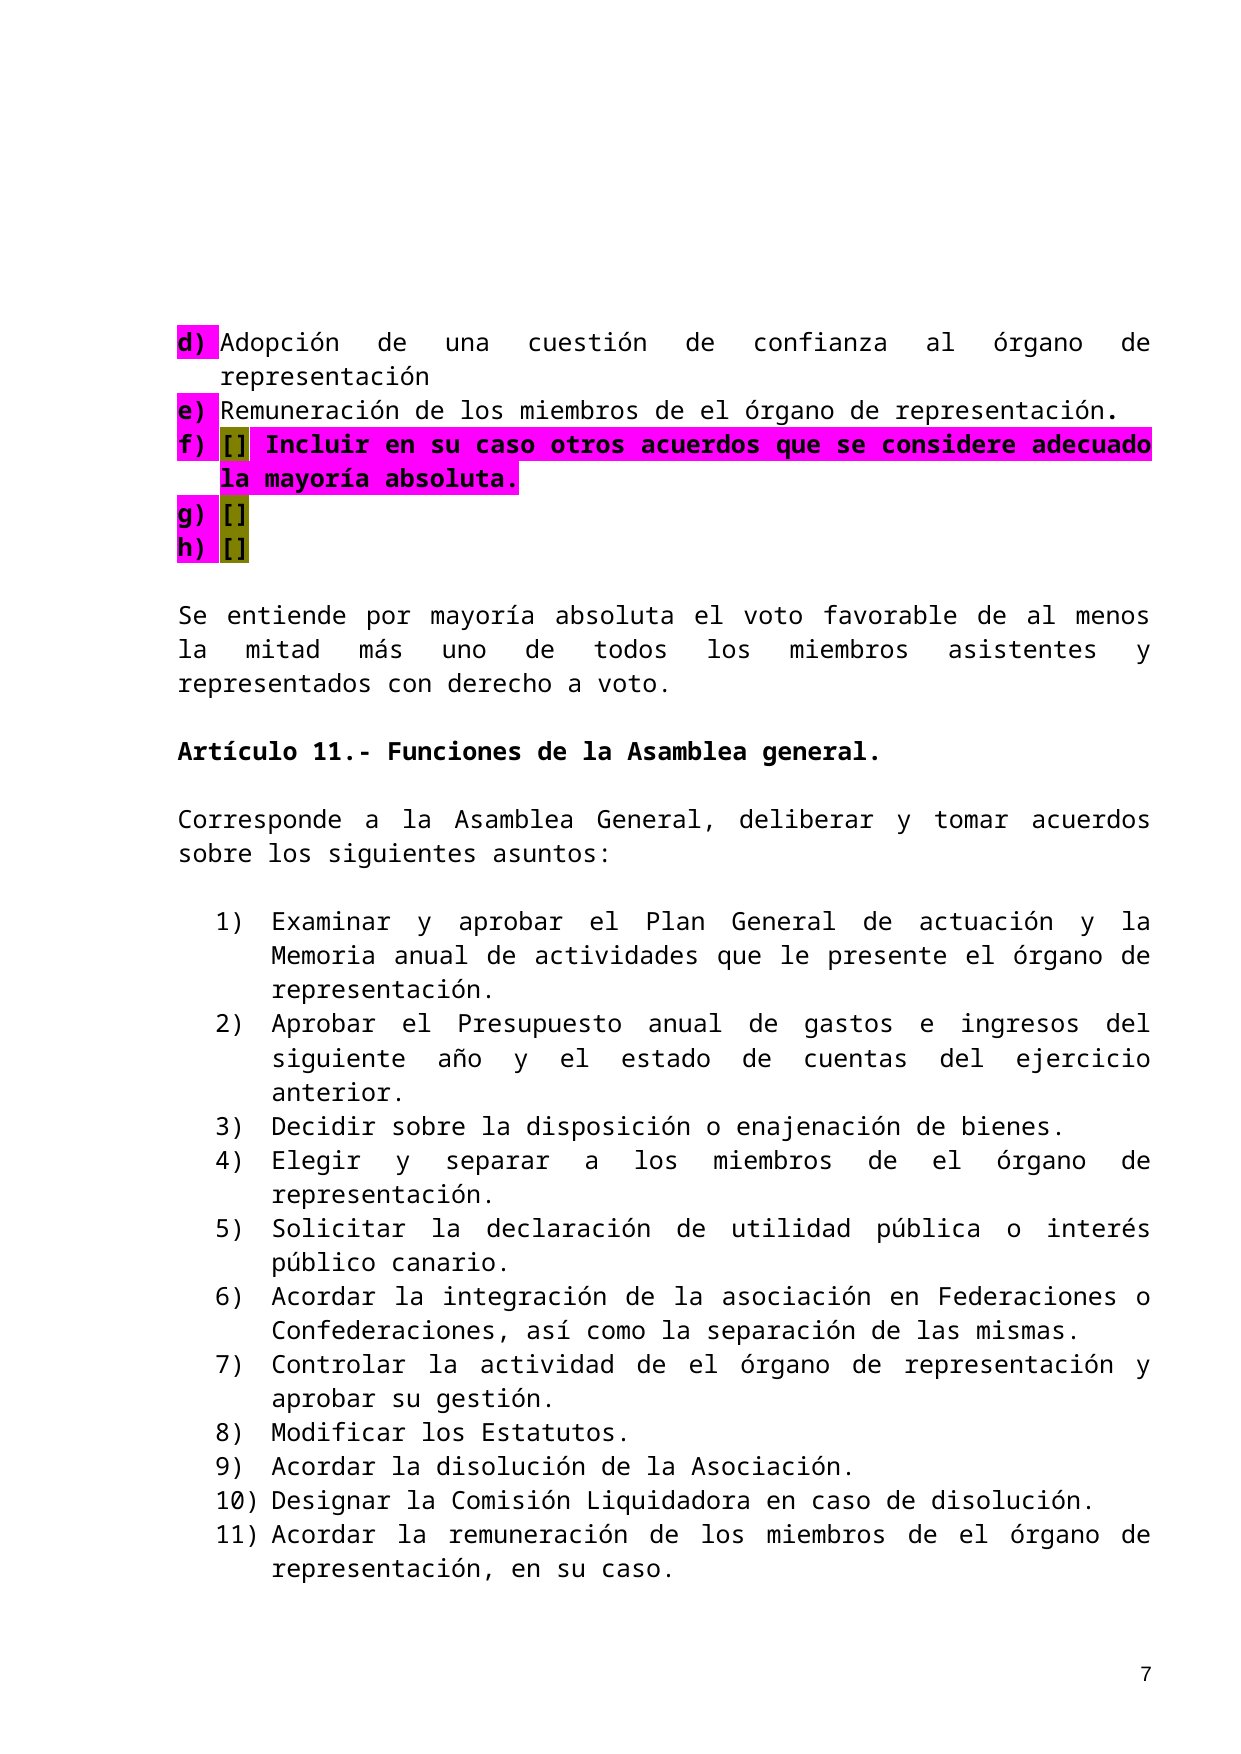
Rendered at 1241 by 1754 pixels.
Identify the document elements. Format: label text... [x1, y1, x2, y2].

text Se entiende por mayoría absoluta el voto favorable de al menos la mitad más uno de todos los miembros asistentes y representados con derecho a voto. [177, 597, 1152, 699]
list Acordar la disolución de la Asociación. [215, 1449, 1152, 1483]
list Acordar la remuneración de los miembros de el órgano de representación, en su caso. [215, 1517, 1152, 1585]
list Elegir y separar a los miembros de el órgano de representación. [215, 1142, 1152, 1211]
list Examinar y aprobar el Plan General de actuación y la Memoria anual de actividades que le presente el órgano de representación. [215, 904, 1152, 1006]
text Artículo 11.- Funciones de la Asamblea general. [177, 734, 1152, 768]
list Controlar la actividad de el órgano de representación y aprobar su gestión. [215, 1347, 1152, 1415]
list Remuneración de los miembros de el órgano de representación. [219, 393, 1152, 427]
list Aprobar el Presupuesto anual de gastos e ingresos del siguiente año y el estado de cuentas del ejercicio anterior. [215, 1006, 1152, 1108]
list Decidir sobre la disposición o enajenación de bienes. [215, 1108, 1152, 1142]
list [] Incluir en su caso otros acuerdos que se considere adecuado la mayoría absoluta. [177, 427, 1152, 495]
list Modificar los Estatutos. [215, 1415, 1152, 1449]
list Adopción de una cuestión de confianza al órgano de representación [177, 325, 1152, 393]
list Designar la Comisión Liquidadora en caso de disolución. [215, 1483, 1152, 1517]
list Acordar la integración de la asociación en Federaciones o Confederaciones, así como la separación de las mismas. [215, 1279, 1152, 1347]
list [] [219, 529, 1152, 563]
list [] [219, 495, 1152, 529]
text Corresponde a la Asamblea General, deliberar y tomar acuerdos sobre los siguientes asuntos: [177, 802, 1152, 870]
list Solicitar la declaración de utilidad pública o interés público canario. [215, 1211, 1152, 1279]
